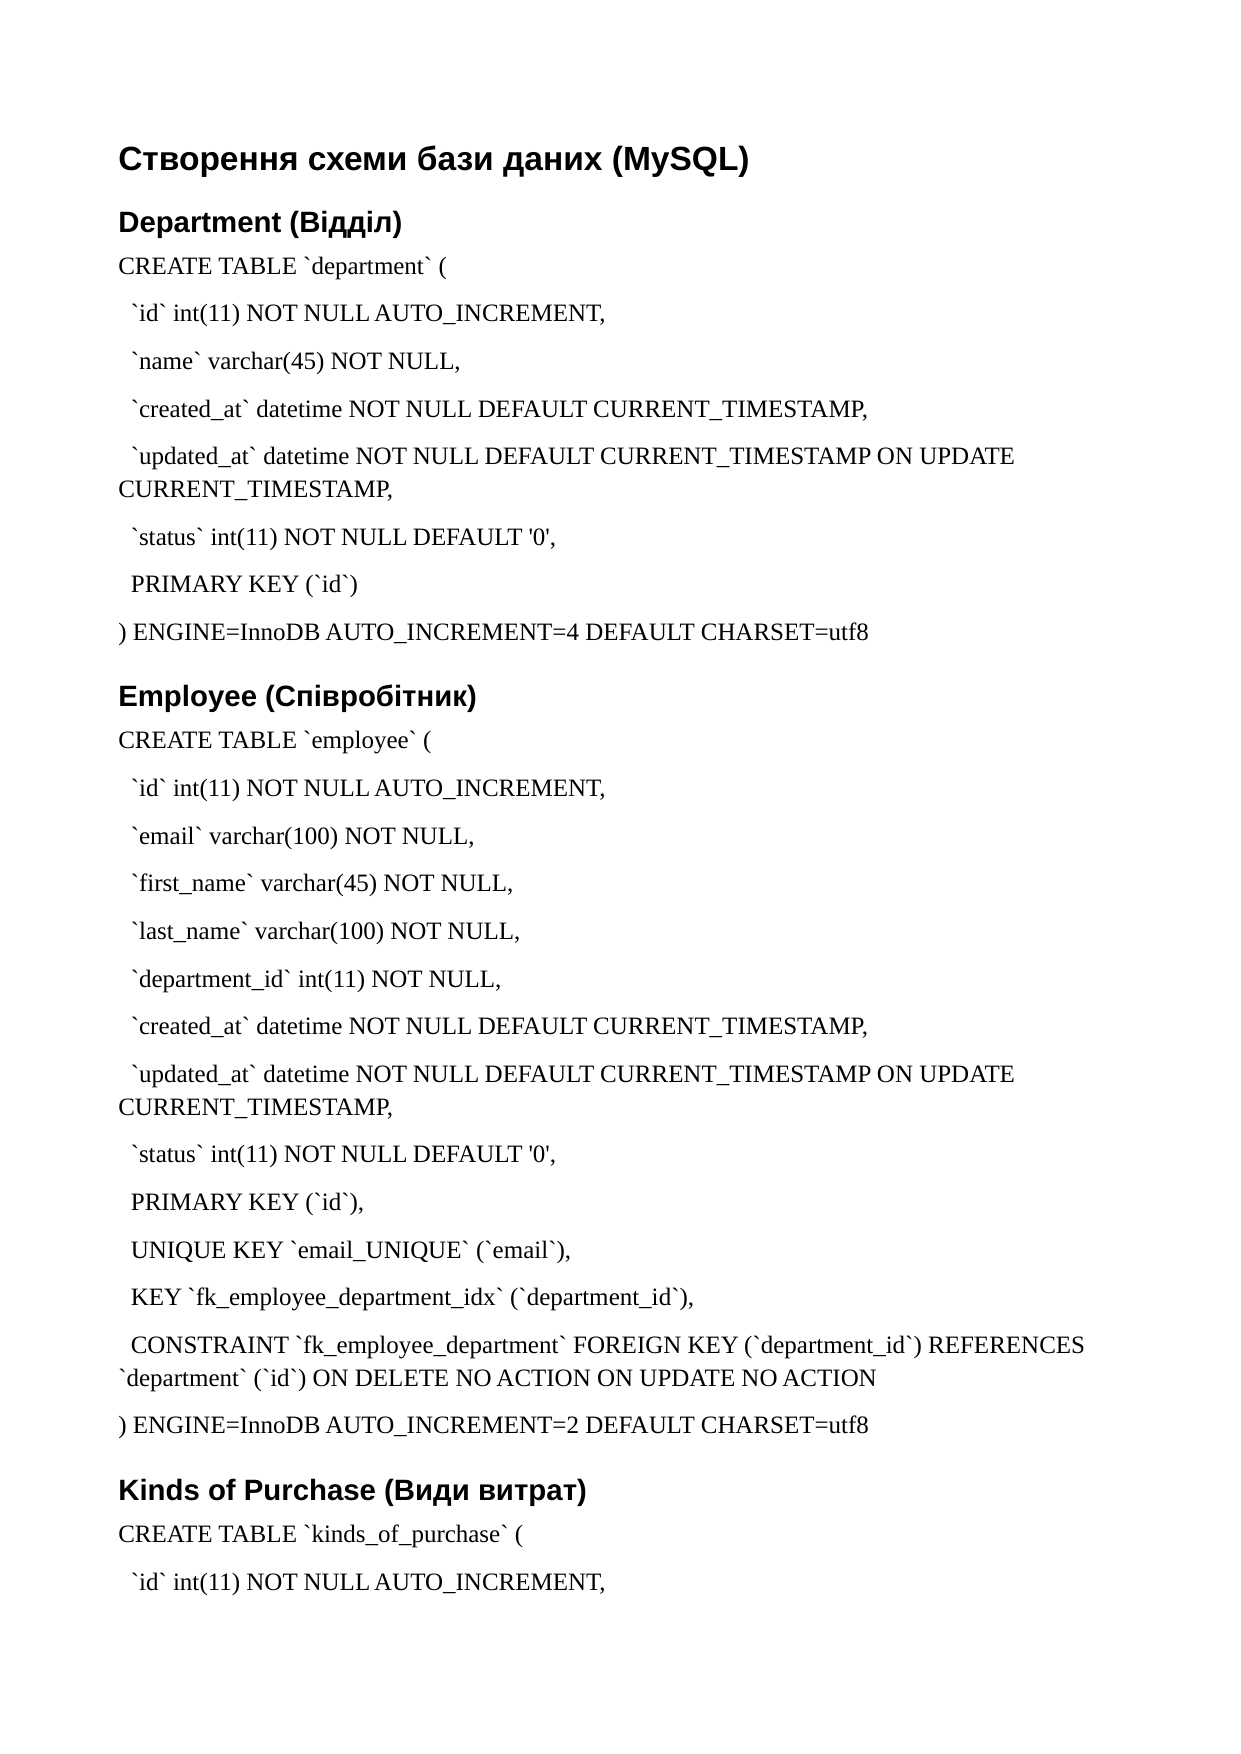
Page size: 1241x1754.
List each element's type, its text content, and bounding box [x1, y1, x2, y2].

text KEY `fk_employee_department_idx` (`department_id`), [118, 1282, 1122, 1311]
text `id` int(11) NOT NULL AUTO_INCREMENT, [118, 773, 1122, 802]
text UNIQUE KEY `email_UNIQUE` (`email`), [118, 1235, 1122, 1263]
subtitle Employee (Співробітник) [118, 679, 1122, 713]
text CREATE TABLE `kinds_of_purchase` ( [118, 1519, 1122, 1548]
text `created_at` datetime NOT NULL DEFAULT CURRENT_TIMESTAMP, [118, 1011, 1122, 1040]
text `created_at` datetime NOT NULL DEFAULT CURRENT_TIMESTAMP, [118, 394, 1122, 422]
text `email` varchar(100) NOT NULL, [118, 821, 1122, 849]
subtitle Kinds of Purchase (Види витрат) [118, 1473, 1122, 1506]
text `first_name` varchar(45) NOT NULL, [118, 868, 1122, 897]
text `id` int(11) NOT NULL AUTO_INCREMENT, [118, 1567, 1122, 1595]
text `status` int(11) NOT NULL DEFAULT '0', [118, 1139, 1122, 1168]
text PRIMARY KEY (`id`), [118, 1187, 1122, 1216]
text PRIMARY KEY (`id`) [118, 569, 1122, 598]
text `last_name` varchar(100) NOT NULL, [118, 916, 1122, 945]
text `updated_at` datetime NOT NULL DEFAULT CURRENT_TIMESTAMP ON UPDATE CURRENT_TIMESTAMP, [118, 441, 1122, 503]
text `department_id` int(11) NOT NULL, [118, 964, 1122, 992]
text `name` varchar(45) NOT NULL, [118, 346, 1122, 375]
subtitle Department (Відділ) [118, 205, 1122, 238]
text `id` int(11) NOT NULL AUTO_INCREMENT, [118, 298, 1122, 327]
text CREATE TABLE `employee` ( [118, 726, 1122, 754]
text CREATE TABLE `department` ( [118, 251, 1122, 280]
subtitle Створення схеми бази даних (MySQL) [118, 139, 1122, 178]
text CONSTRAINT `fk_employee_department` FOREIGN KEY (`department_id`) REFERENCES `department` (`id`) ON DELETE NO ACTION ON UPDATE NO ACTION [118, 1330, 1122, 1392]
text `updated_at` datetime NOT NULL DEFAULT CURRENT_TIMESTAMP ON UPDATE CURRENT_TIMESTAMP, [118, 1059, 1122, 1121]
text `status` int(11) NOT NULL DEFAULT '0', [118, 522, 1122, 551]
text ) ENGINE=InnoDB AUTO_INCREMENT=2 DEFAULT CHARSET=utf8 [118, 1411, 1122, 1439]
text ) ENGINE=InnoDB AUTO_INCREMENT=4 DEFAULT CHARSET=utf8 [118, 617, 1122, 646]
